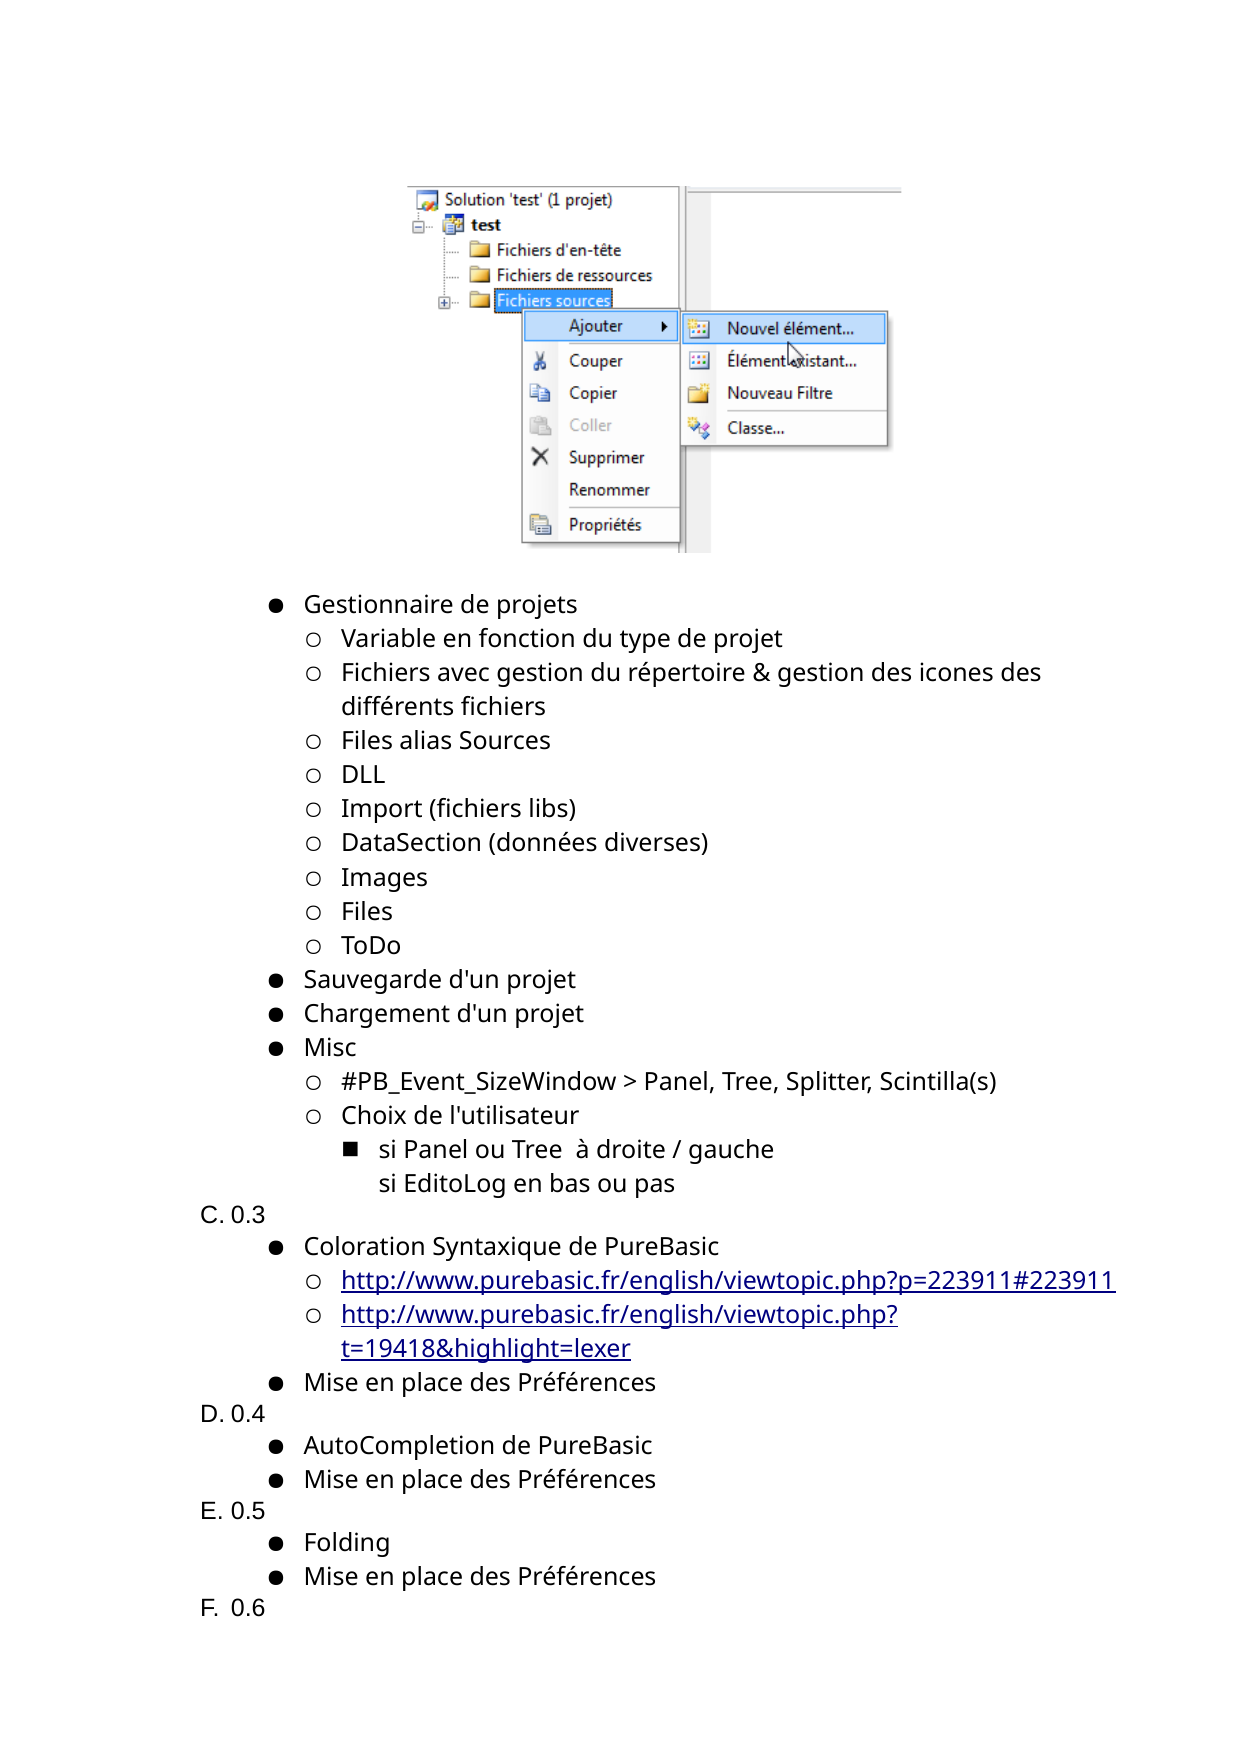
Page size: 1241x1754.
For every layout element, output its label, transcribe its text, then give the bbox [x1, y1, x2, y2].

list Import (fichiers libs) [303, 791, 1122, 825]
list 0.6 [193, 1593, 1122, 1621]
list Images [303, 859, 1122, 893]
list AutoCompletion de PureBasic [266, 1428, 1122, 1462]
list Sauvegarde d'un projet [266, 961, 1122, 995]
list si EditoLog en bas ou pas [341, 1166, 1122, 1200]
list Misc [266, 1029, 1122, 1063]
list Files [303, 893, 1122, 927]
list Fichiers avec gestion du répertoire & gestion des icones des différents fichiers [303, 655, 1122, 723]
list 0.4 [193, 1399, 1122, 1428]
list Files alias Sources [303, 723, 1122, 757]
list Mise en place des Préférences [266, 1558, 1122, 1593]
list Folding [266, 1524, 1122, 1558]
list DataSection (données diverses) [303, 825, 1122, 859]
list si Panel ou Tree à droite / gauche [341, 1132, 1122, 1166]
list Mise en place des Préférences [266, 1462, 1122, 1496]
list http://www.purebasic.fr/english/viewtopic.php?t=19418&highlight=lexer [303, 1297, 1122, 1365]
list Gestionnaire de projets [266, 587, 1122, 621]
list 0.3 [193, 1200, 1122, 1228]
list http://www.purebasic.fr/english/viewtopic.php?p=223911#223911 [303, 1263, 1122, 1297]
list DLL [303, 757, 1122, 791]
list Choix de l'utilisateur [303, 1098, 1122, 1132]
list Chargement d'un projet [266, 995, 1122, 1029]
list Coloration Syntaxique de PureBasic [266, 1228, 1122, 1263]
list ToDo [303, 927, 1122, 961]
list #PB_Event_SizeWindow > Panel, Tree, Splitter, Scintilla(s) [303, 1063, 1122, 1098]
list 0.5 [193, 1496, 1122, 1524]
list Mise en place des Préférences [266, 1365, 1122, 1399]
list Variable en fonction du type de projet [303, 621, 1122, 655]
